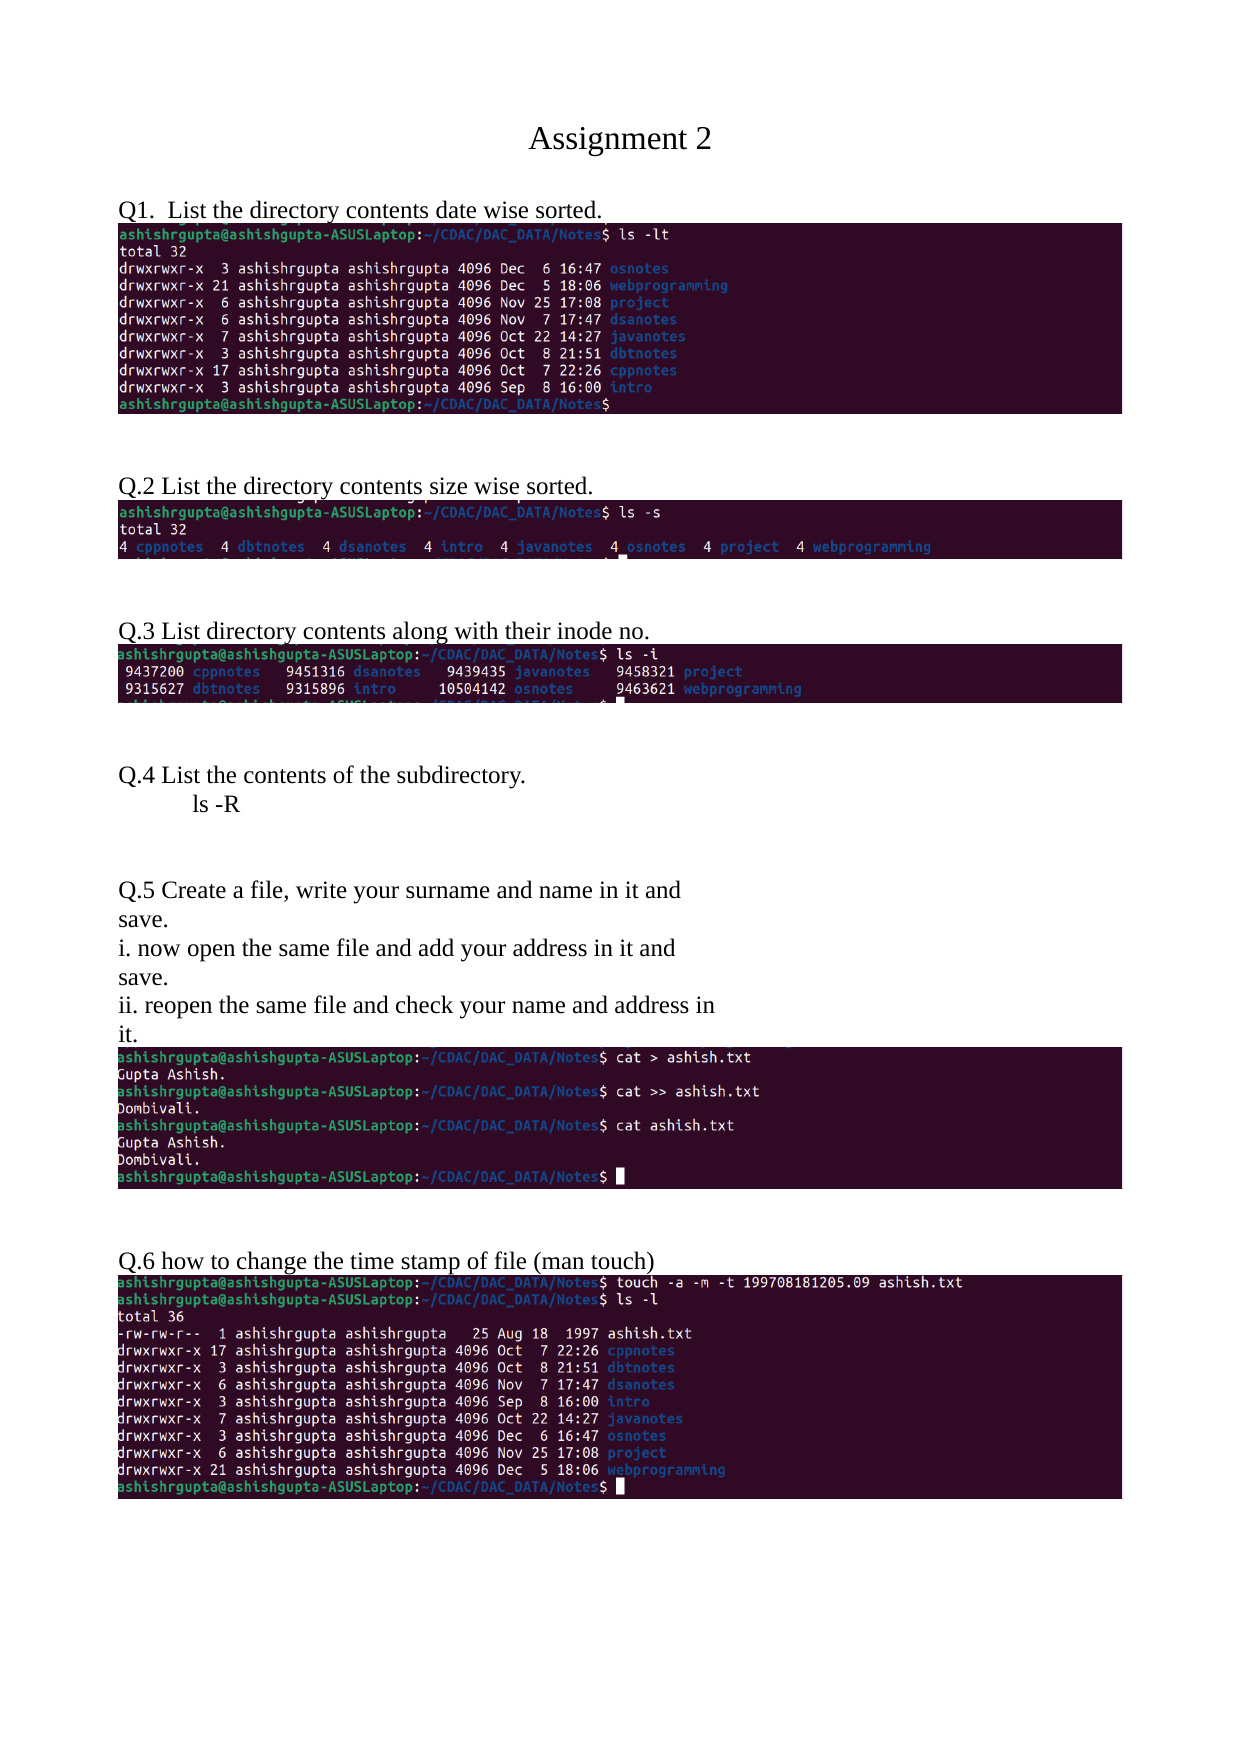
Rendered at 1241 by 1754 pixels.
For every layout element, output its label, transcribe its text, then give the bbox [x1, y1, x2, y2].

text Q.4 List the contents of the subdirectory. [118, 760, 1122, 789]
text ii. reopen the same file and check your name and address in [118, 990, 1122, 1019]
picture [118, 1275, 1123, 1499]
picture [118, 644, 1123, 703]
text Q.2 List the directory contents size wise sorted. [118, 471, 1122, 500]
text Assignment 2 [118, 118, 1122, 156]
text Q.3 List directory contents along with their inode no. [118, 616, 1122, 644]
text Q.5 Create a file, write your surname and name in it and [118, 875, 1122, 904]
text ls -R [118, 789, 1122, 818]
picture [118, 223, 1123, 414]
picture [118, 500, 1123, 559]
text Q1. List the directory contents date wise sorted. [118, 195, 1122, 223]
text save. [118, 962, 1122, 990]
text it. [118, 1019, 1122, 1047]
text Q.6 how to change the time stamp of file (man touch) [118, 1246, 1122, 1275]
text i. now open the same file and add your address in it and [118, 933, 1122, 962]
picture [118, 1047, 1123, 1189]
text save. [118, 904, 1122, 933]
